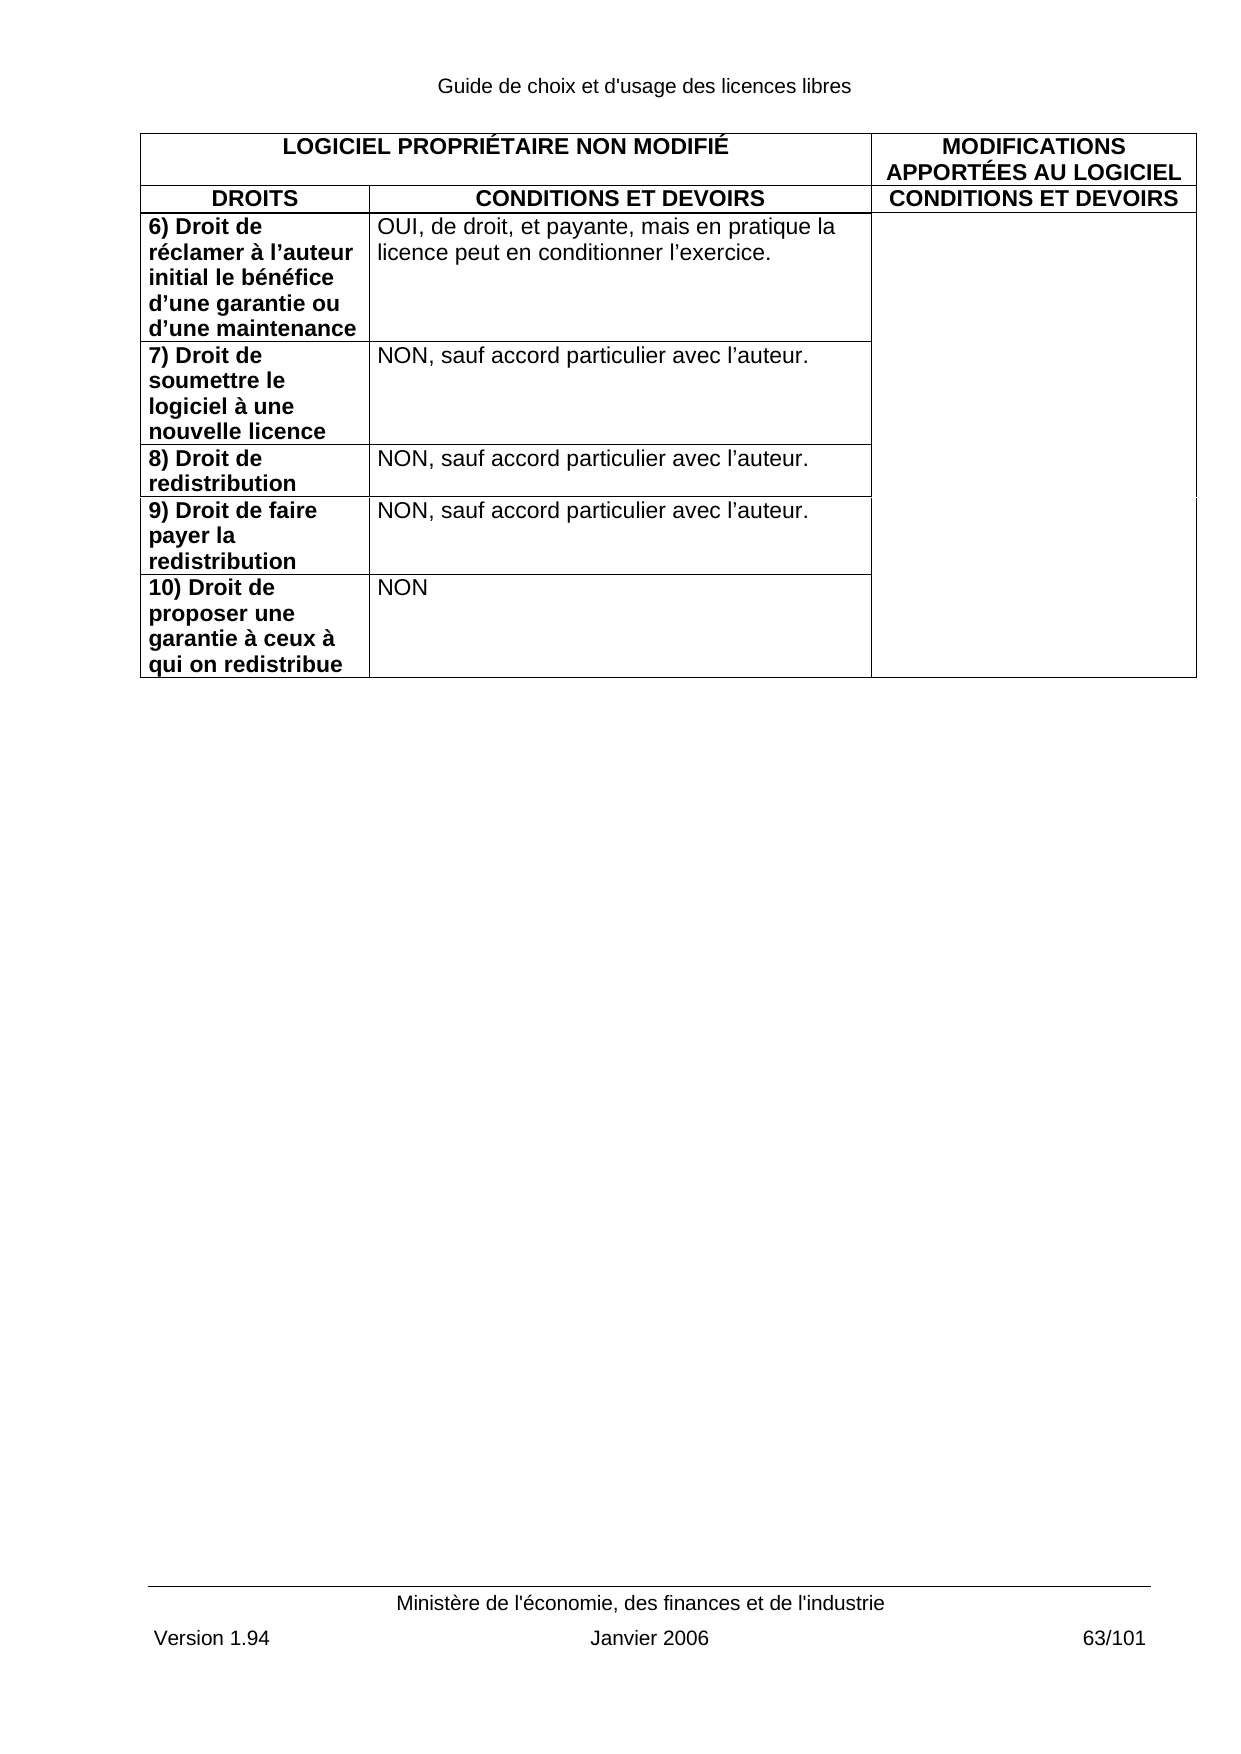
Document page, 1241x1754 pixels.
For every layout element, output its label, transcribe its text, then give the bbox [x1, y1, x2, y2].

table_cell [915, 498, 1196, 575]
table_cell CONDITIONS ET DEVOIRS [872, 186, 1196, 212]
table_cell DROITS [141, 186, 369, 212]
table_cell NON, sauf accord particulier avec l’auteur. [370, 445, 871, 496]
table_cell NON, sauf accord particulier avec l’auteur. [370, 342, 871, 444]
table_header MODIFICATIONS APPORTÉES AU LOGICIEL [872, 134, 1196, 185]
table_cell OUI, de droit, et payante, mais en pratique la licence peut en conditionner l’exercice. [370, 214, 871, 341]
table_cell 7) Droit de soumettre le logiciel à une nouvelle licence [141, 342, 369, 444]
table_cell 6) Droit de réclamer à l’auteur initial le bénéfice d’une garantie ou d’une maintenance [141, 214, 369, 341]
table_cell [872, 575, 915, 677]
table_cell 10) Droit de proposer une garantie à ceux à qui on redistribue [141, 575, 369, 677]
table_cell CONDITIONS ET DEVOIRS [370, 186, 871, 212]
table_cell NON, sauf accord particulier avec l’auteur. [370, 498, 871, 574]
table_header LOGICIEL PROPRIÉTAIRE NON MODIFIÉ [141, 134, 871, 185]
table_cell [872, 213, 1196, 342]
table_cell [872, 342, 1196, 445]
table_cell [872, 445, 915, 497]
table_cell [915, 575, 1196, 677]
table_cell 8) Droit de redistribution [141, 445, 369, 496]
table_cell [872, 498, 915, 575]
table_cell NON [370, 575, 871, 677]
table_cell 9) Droit de faire payer la redistribution [141, 498, 369, 574]
table_cell [915, 445, 1196, 497]
